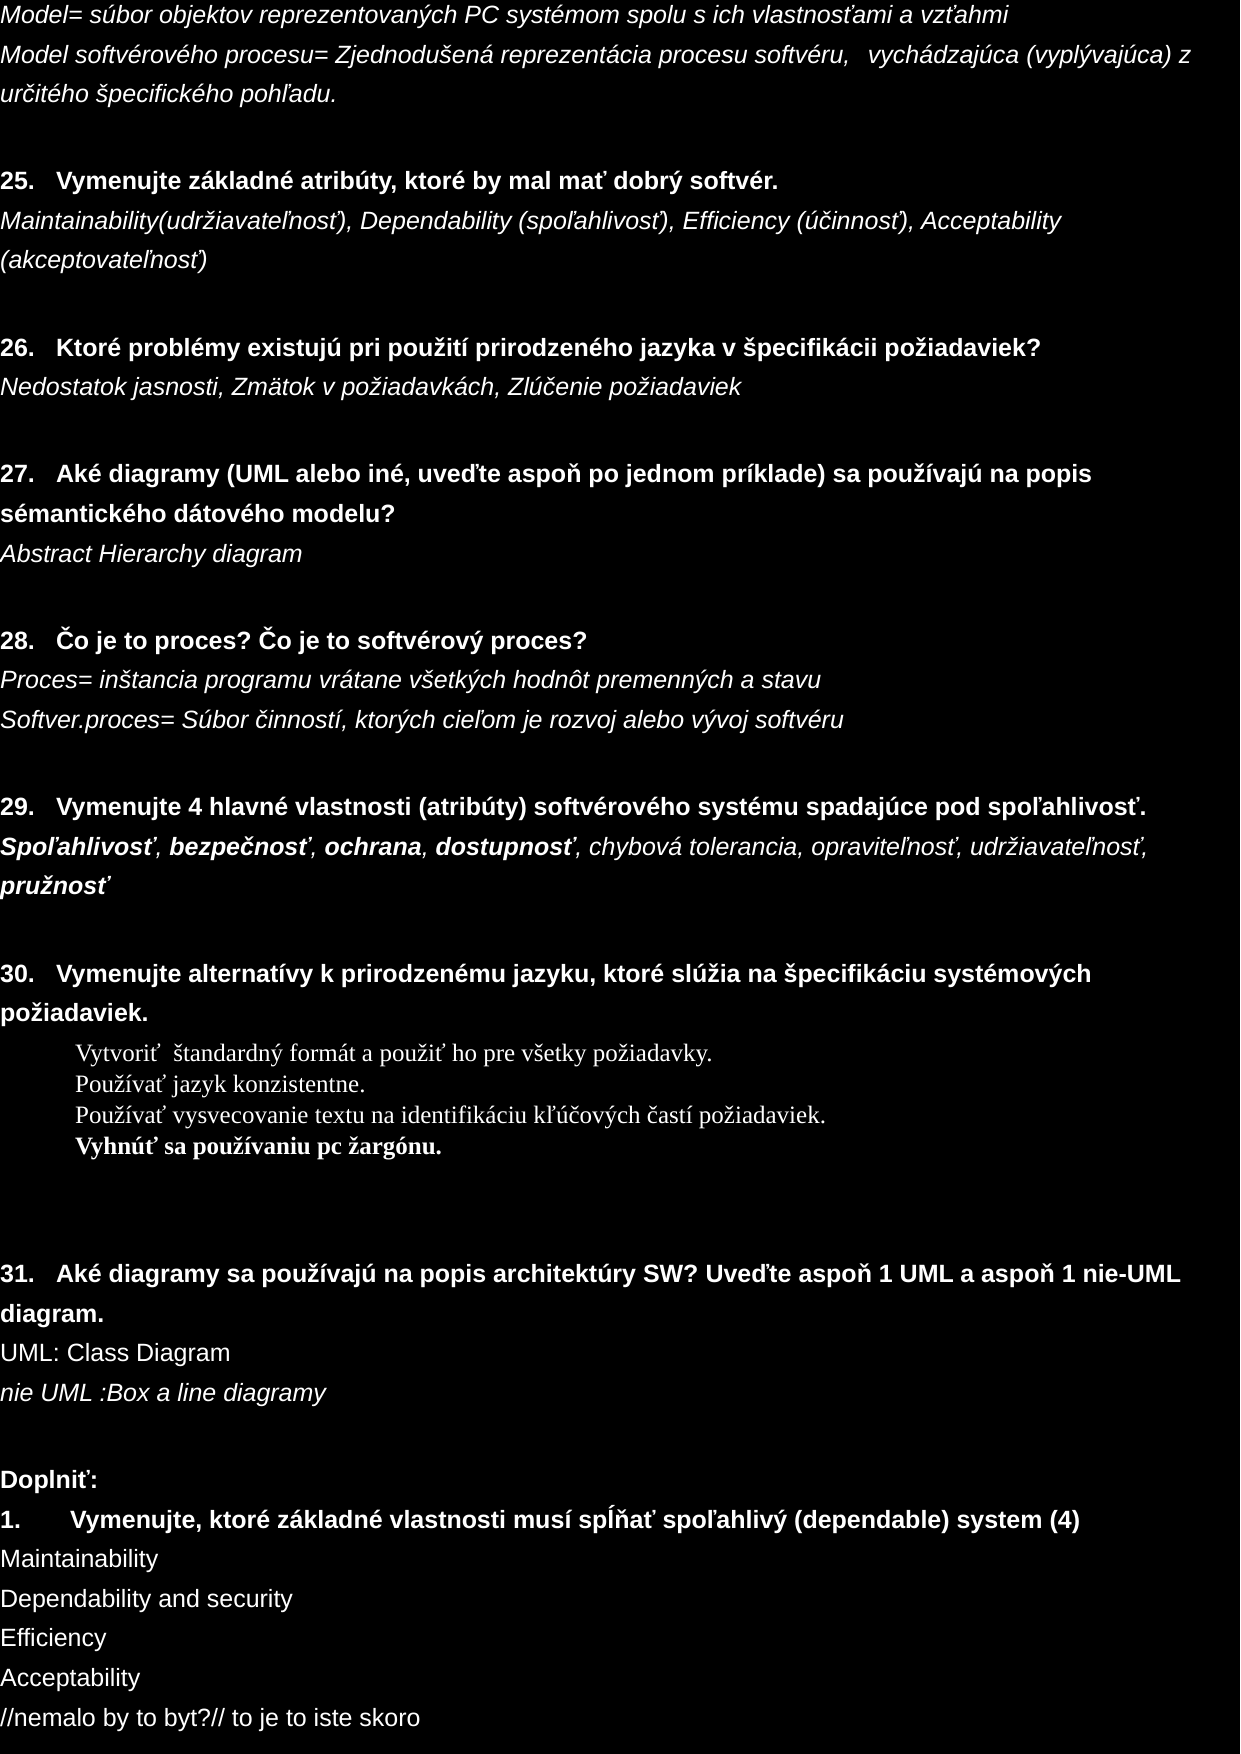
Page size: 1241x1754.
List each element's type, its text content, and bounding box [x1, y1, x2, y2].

text //nemalo by to byt?// to je to iste skoro [0, 1703, 1240, 1731]
text Proces= inštancia programu vrátane všetkých hodnôt premenných a stavu [0, 665, 1240, 694]
text Acceptability [0, 1663, 1240, 1692]
text 26. Ktoré problémy existujú pri použití prirodzeného jazyka v špecifikácii požiadaviek? [0, 333, 1240, 361]
text sémantického dátového modelu? [0, 499, 1240, 528]
text Dependability and security [0, 1584, 1240, 1613]
text 30. Vymenujte alternatívy k prirodzenému jazyku, ktoré slúžia na špecifikáciu systémových požiadaviek. [0, 958, 1240, 1027]
list Vyhnúť sa používaniu pc žargónu. [75, 1131, 1240, 1159]
text Efficiency [0, 1623, 1240, 1652]
text Maintainability(udržiavateľnosť), Dependability (spoľahlivosť), Efficiency (účinnosť), Acceptability (akceptovateľnosť) [0, 206, 1240, 274]
list Vytvoriť štandardný formát a použiť ho pre všetky požiadavky. [75, 1038, 1240, 1066]
text Softver.proces= Súbor činností, ktorých cieľom je rozvoj alebo vývoj softvéru [0, 705, 1240, 734]
text 31. Aké diagramy sa používajú na popis architektúry SW? Uveďte aspoň 1 UML a aspoň 1 nie-UML diagram. [0, 1259, 1240, 1327]
text Doplniť: [0, 1465, 1240, 1494]
text Model= súbor objektov reprezentovaných PC systémom spolu s ich vlastnosťami a vzťahmi [0, 0, 1240, 29]
text 27. Aké diagramy (UML alebo iné, uveďte aspoň po jednom príklade) sa používajú na popis [0, 459, 1240, 488]
text nie UML :Box a line diagramy [0, 1378, 1240, 1407]
list Používať vysvecovanie textu na identifikáciu kľúčových častí požiadaviek. [75, 1100, 1240, 1128]
text Abstract Hierarchy diagram [0, 539, 1240, 567]
text Nedostatok jasnosti, Zmätok v požiadavkách, Zlúčenie požiadaviek [0, 372, 1240, 401]
text Maintainability [0, 1544, 1240, 1573]
text 25. Vymenujte základné atribúty, ktoré by mal mať dobrý softvér. [0, 166, 1240, 195]
text Spoľahlivosť, bezpečnosť, ochrana, dostupnosť, chybová tolerancia, opraviteľnosť, udržiavateľnosť, pružnosť [0, 832, 1240, 900]
list Používať jazyk konzistentne. [75, 1069, 1240, 1097]
text 1. Vymenujte, ktoré základné vlastnosti musí spĺňať spoľahlivý (dependable) system (4) [0, 1505, 1240, 1533]
text Model softvérového procesu= Zjednodušená reprezentácia procesu softvéru, vychádzajúca (vyplývajúca) z určitého špecifického pohľadu. [0, 39, 1240, 108]
text 28. Čo je to proces? Čo je to softvérový proces? [0, 626, 1240, 654]
text 29. Vymenujte 4 hlavné vlastnosti (atribúty) softvérového systému spadajúce pod spoľahlivosť. [0, 792, 1240, 821]
text UML: Class Diagram [0, 1338, 1240, 1367]
